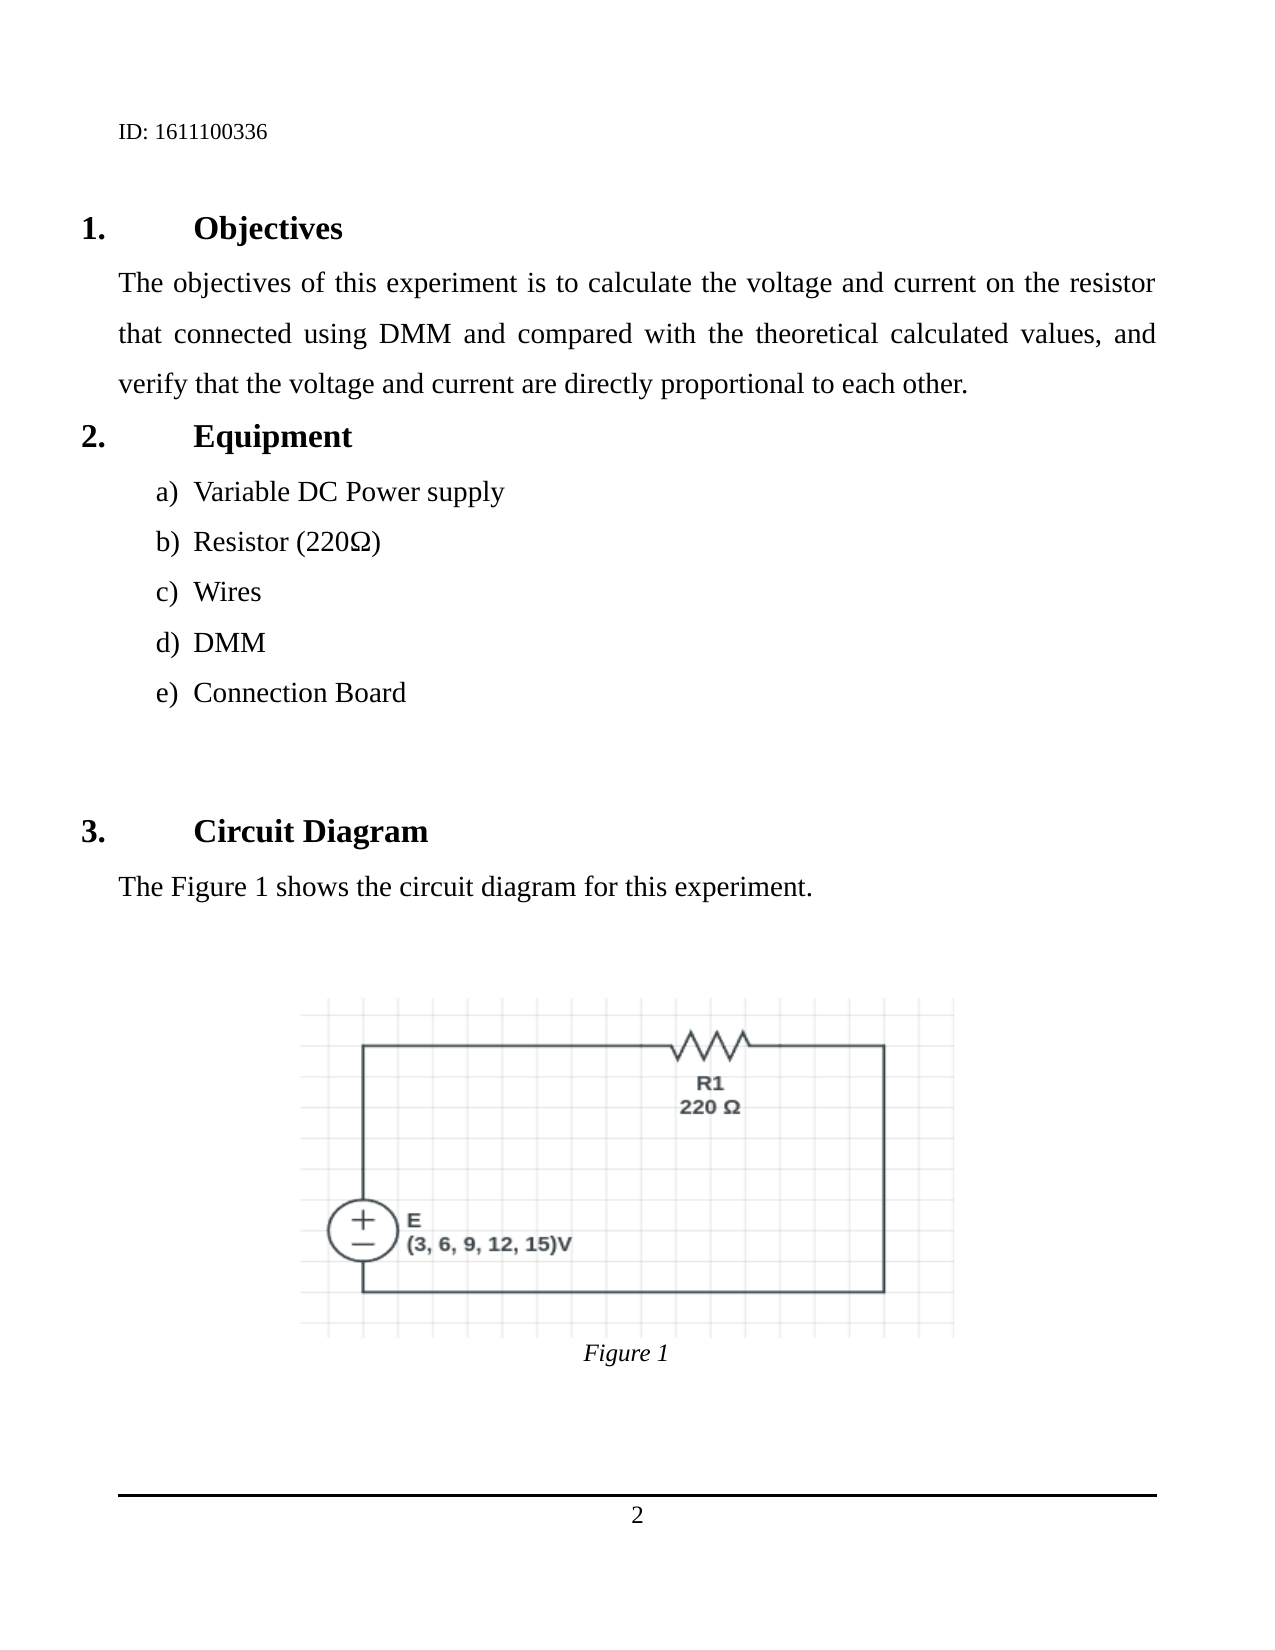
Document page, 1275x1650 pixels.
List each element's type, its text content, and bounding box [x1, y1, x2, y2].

text Figure 1 [301, 1338, 954, 1367]
list Variable DC Power supply [156, 474, 1157, 507]
list Wires [156, 574, 1157, 608]
list Equipment [81, 416, 1157, 455]
picture [300, 998, 955, 1338]
list Objectives [81, 208, 1157, 246]
text ID: 1611100336 [118, 118, 1157, 144]
list Resistor (220Ω) [156, 524, 1157, 558]
list The Figure 1 shows the circuit diagram for this experiment. [81, 869, 1157, 903]
list Connection Board [156, 675, 1157, 709]
list DMM [156, 625, 1157, 658]
list Circuit Diagram [81, 812, 1157, 850]
list The objectives of this experiment is to calculate the voltage and current on the resistor that connected using DMM and compared with the theoretical calculated values, and verify that the voltage and current are directly proportional to each other. [81, 265, 1157, 399]
